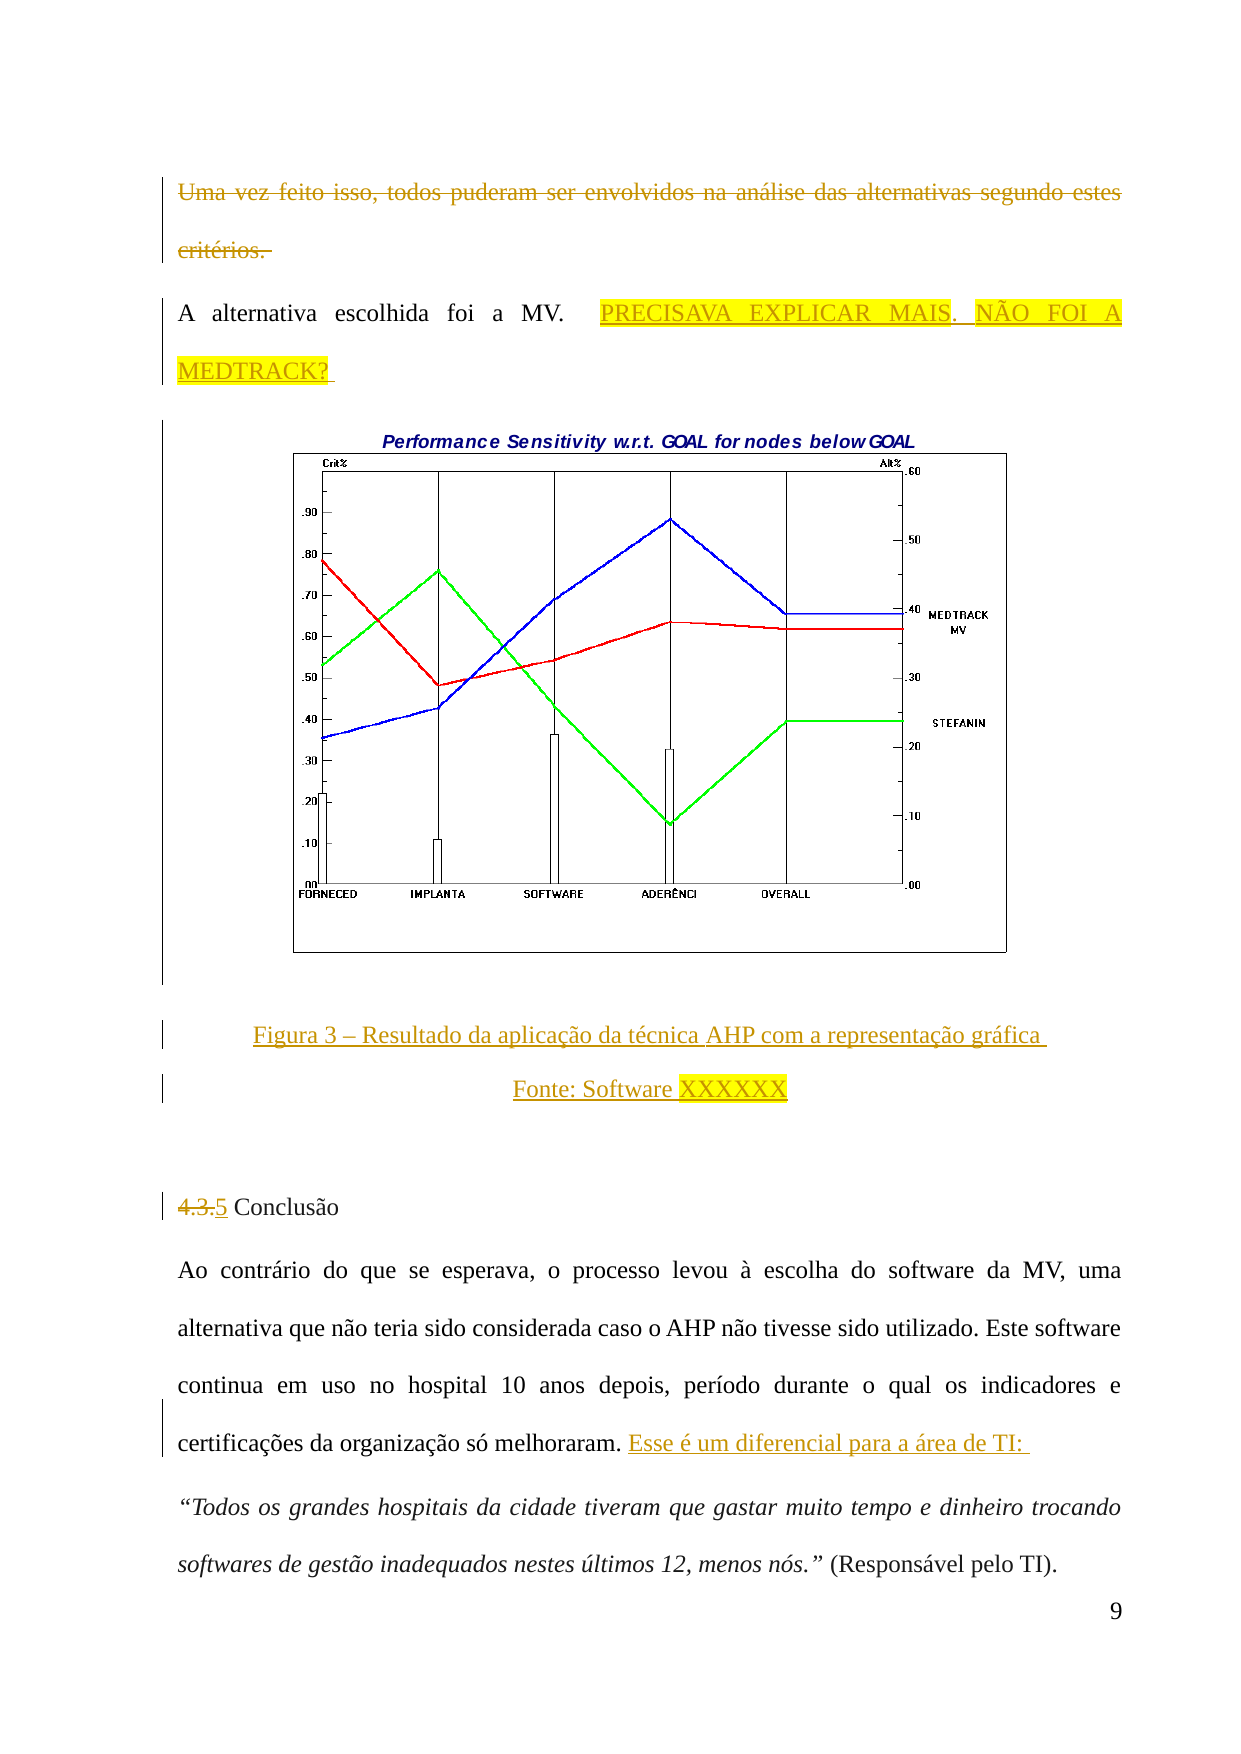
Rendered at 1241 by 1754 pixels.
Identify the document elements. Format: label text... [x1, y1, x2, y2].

text 5 Conclusão [177, 1192, 1122, 1220]
text Ao contrário do que se esperava, o processo levou à escolha do software da MV, uma alternativa que não teria sido considerada caso o AHP não tivesse sido utilizado. Este software continua em uso no hospital 10 anos depois, período durante o qual os indicadores e certificações da organização só melhoraram. Esse é um diferencial para a área de TI: [177, 1255, 1122, 1457]
text A terceira etapa foi composta por reuniões consecutivas, nas quais as alternativas eram pareadas com base nos critérios estabelecidos. Devido à dificuldade em casar as agendas de todos os gestores, o processo total até a seleção da melhor alternativa durou dois meses. Deste modo, todos participaram tanto da elaboração de critérios quanto da atribuição de valores a estes critérios. [177, 177, 1122, 193]
text “Todos os grandes hospitais da cidade tiveram que gastar muito tempo e dinheiro trocando softwares de gestão inadequados nestes últimos 12, menos nós.” (Responsável pelo TI). [177, 1492, 1122, 1578]
text A terceira etapa foi composta por reuniões consecutivas, nas quais as alternativas eram pareadas com base nos critérios estabelecidos. Devido à dificuldade em casar as agendas de todos os gestores, o processo total até a seleção da melhor alternativa durou dois meses. Deste modo, todos participaram tanto da elaboração de critérios quanto da atribuição de valores a estes critérios. [177, 194, 1122, 263]
text Figura 3 – Resultado da aplicação da técnica AHP com a representação gráfica [177, 1020, 1122, 1049]
text Fonte: Software XXXXXX [177, 1074, 1122, 1103]
text A alternativa escolhida foi a MV. PRECISAVA EXPLICAR MAIS. NÃO FOI A MEDTRACK? [177, 298, 1122, 385]
